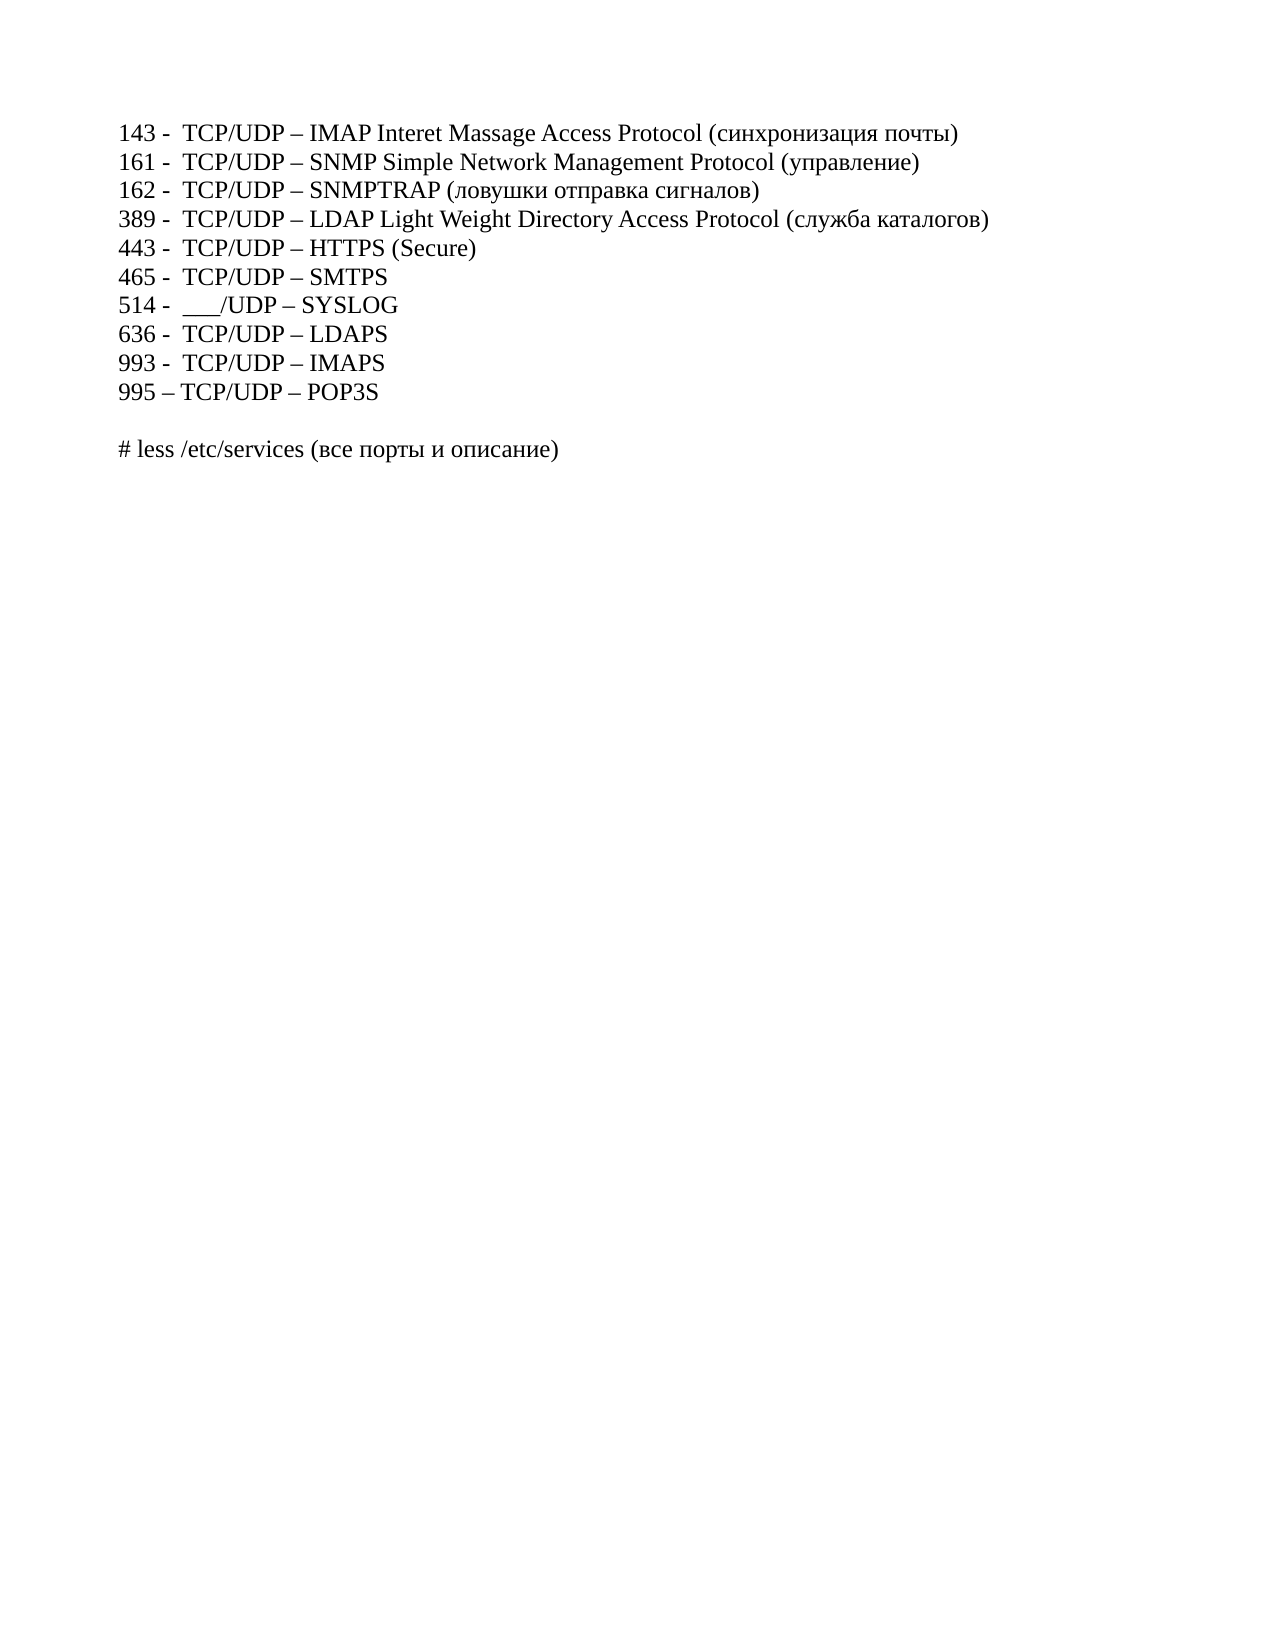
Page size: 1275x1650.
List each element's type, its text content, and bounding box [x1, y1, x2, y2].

text 636 - TCP/UDP – LDAPS [118, 319, 1157, 348]
text 514 - ___/UDP – SYSLOG [118, 291, 1157, 319]
text 389 - TCP/UDP – LDAP Light Weight Directory Access Protocol (служба каталогов) [118, 204, 1157, 233]
text # less /etc/services (все порты и описание) [118, 434, 1157, 463]
text 143 - TCP/UDP – IMAP Interet Massage Access Protocol (cинхронизация почты) [118, 118, 1157, 147]
text 995 – TCP/UDP – POP3S [118, 377, 1157, 406]
text 162 - TCP/UDP – SNMPTRAP (ловушки отправка сигналов) [118, 176, 1157, 204]
text 993 - TCP/UDP – IMAPS [118, 348, 1157, 377]
text 443 - TCP/UDP – HTTPS (Secure) [118, 233, 1157, 262]
text 465 - TCP/UDP – SMTPS [118, 262, 1157, 291]
text 161 - TCP/UDP – SNMP Simple Network Management Protocol (управление) [118, 147, 1157, 176]
